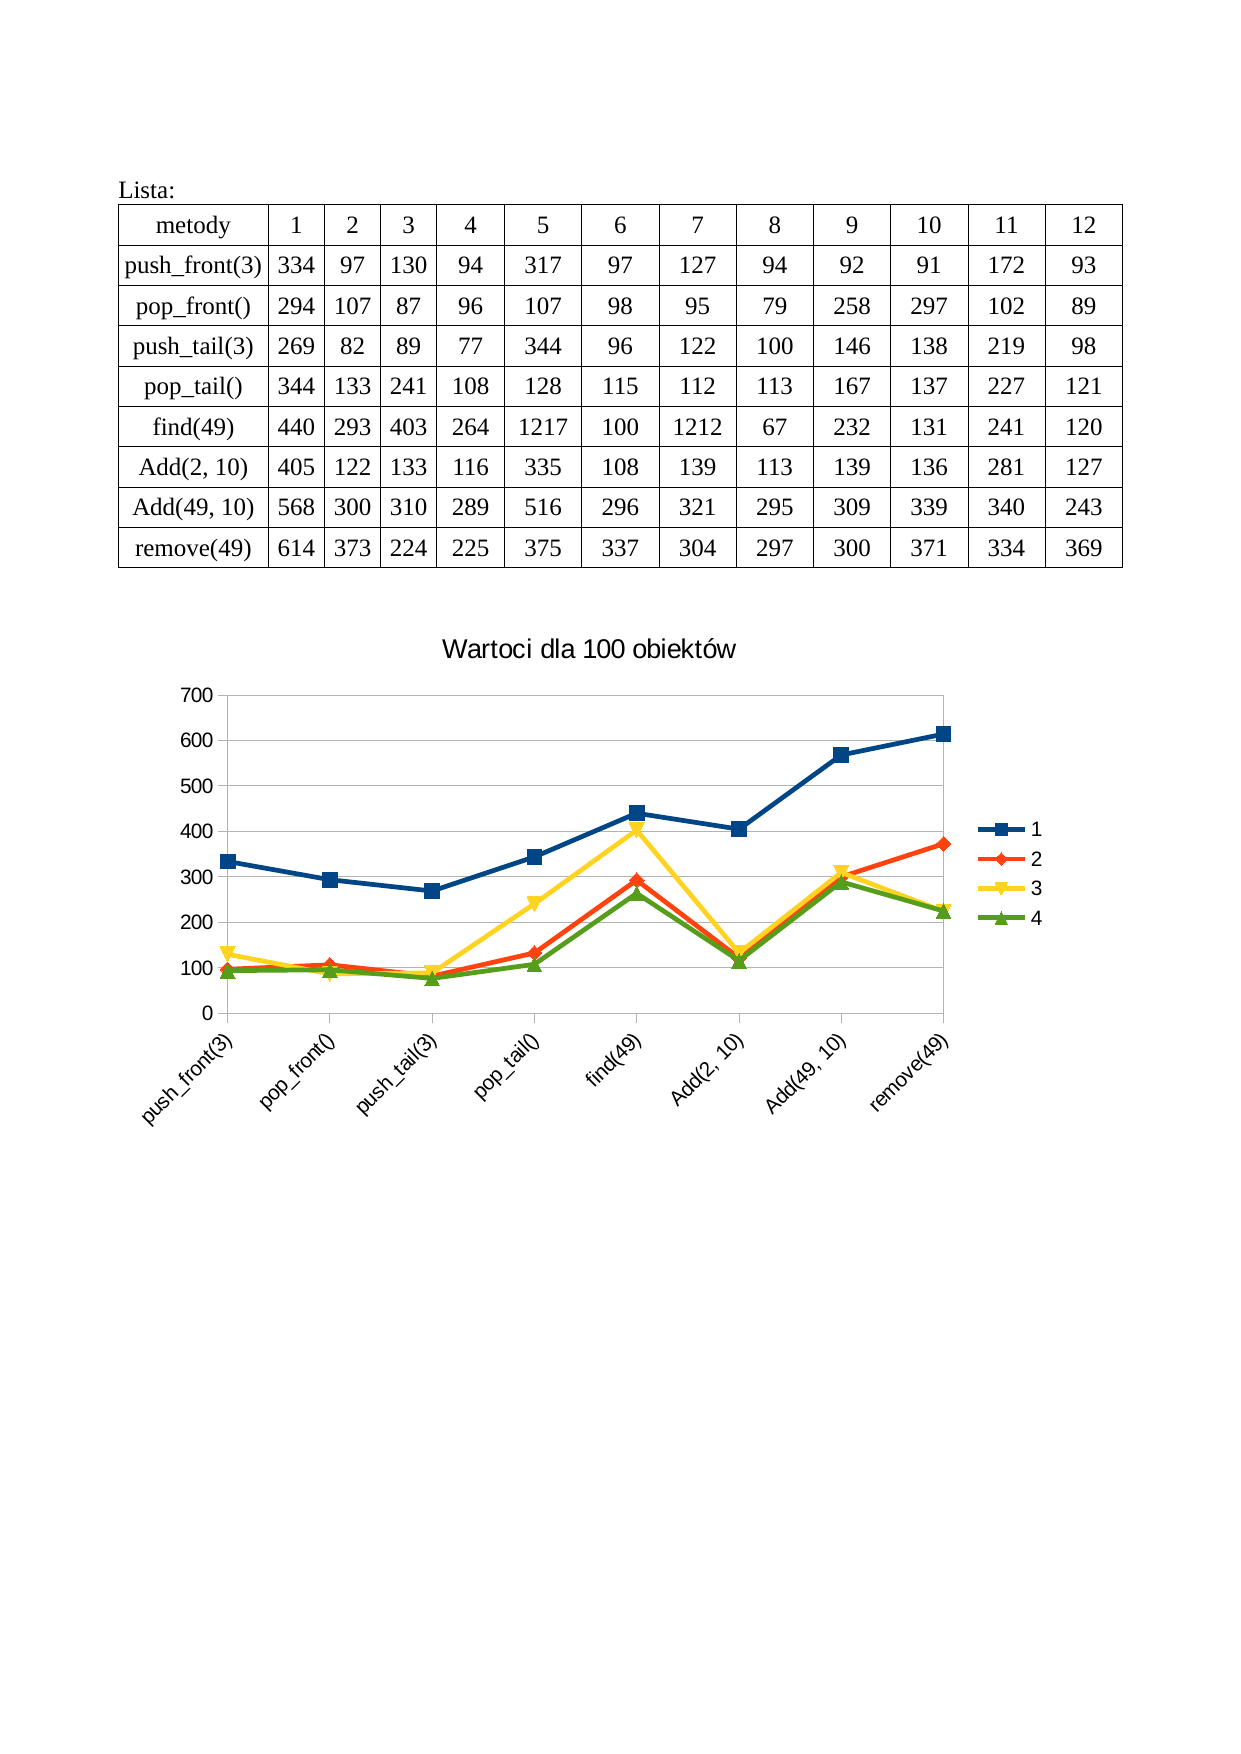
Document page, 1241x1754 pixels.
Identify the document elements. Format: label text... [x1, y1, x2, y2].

table_cell 92 [814, 246, 890, 285]
table_cell 317 [505, 246, 581, 285]
table_cell 297 [891, 286, 968, 325]
table_cell 100 [737, 326, 813, 366]
table_cell Add(2, 10) [119, 447, 268, 487]
table_cell 300 [325, 488, 380, 527]
table_cell 89 [1046, 286, 1122, 325]
table_cell 97 [582, 246, 659, 285]
table_cell 241 [969, 407, 1045, 446]
table_cell 77 [437, 326, 504, 366]
table_cell 139 [814, 447, 890, 487]
table_cell 334 [269, 246, 324, 285]
table_cell 440 [269, 407, 324, 446]
table_cell 113 [737, 447, 813, 487]
table_cell 321 [660, 488, 736, 527]
table_cell 1217 [505, 407, 581, 446]
table_header 6 [582, 205, 659, 245]
table_cell 113 [737, 367, 813, 406]
table_cell 264 [437, 407, 504, 446]
table_header 5 [505, 205, 581, 245]
table_cell 225 [437, 528, 504, 567]
table_cell Add(49, 10) [119, 488, 268, 527]
table_header 9 [814, 205, 890, 245]
table_cell 122 [325, 447, 380, 487]
table_cell 334 [969, 528, 1045, 567]
table_cell 403 [381, 407, 436, 446]
table_cell 137 [891, 367, 968, 406]
table_cell 344 [269, 367, 324, 406]
table_cell 133 [381, 447, 436, 487]
table_cell 94 [737, 246, 813, 285]
table_cell 167 [814, 367, 890, 406]
table_cell 79 [737, 286, 813, 325]
table_header 2 [325, 205, 380, 245]
table_cell 108 [582, 447, 659, 487]
table_cell 373 [325, 528, 380, 567]
table_cell 369 [1046, 528, 1122, 567]
table_header 4 [437, 205, 504, 245]
table_cell 1212 [660, 407, 736, 446]
table_cell 293 [325, 407, 380, 446]
table_cell 116 [437, 447, 504, 487]
table_cell 269 [269, 326, 324, 366]
table_cell 241 [381, 367, 436, 406]
table_cell 304 [660, 528, 736, 567]
table_cell pop_tail() [119, 367, 268, 406]
table_cell 96 [437, 286, 504, 325]
table_cell 102 [969, 286, 1045, 325]
table_cell 107 [325, 286, 380, 325]
table_cell 568 [269, 488, 324, 527]
table_header metody [119, 205, 268, 245]
table_cell 232 [814, 407, 890, 446]
table_header 11 [969, 205, 1045, 245]
table_cell 98 [1046, 326, 1122, 366]
table_cell 93 [1046, 246, 1122, 285]
table_cell 94 [437, 246, 504, 285]
table_cell 309 [814, 488, 890, 527]
table_cell 67 [737, 407, 813, 446]
table_cell 224 [381, 528, 436, 567]
table_cell remove(49) [119, 528, 268, 567]
table_cell 82 [325, 326, 380, 366]
table_cell push_tail(3) [119, 326, 268, 366]
table_cell 258 [814, 286, 890, 325]
table_cell 121 [1046, 367, 1122, 406]
table_cell 108 [437, 367, 504, 406]
table_header 1 [269, 205, 324, 245]
table_cell 516 [505, 488, 581, 527]
table_cell 300 [814, 528, 890, 567]
table_cell 227 [969, 367, 1045, 406]
table_cell 295 [737, 488, 813, 527]
table_header 7 [660, 205, 736, 245]
table_cell 100 [582, 407, 659, 446]
table_header 3 [381, 205, 436, 245]
table_cell 107 [505, 286, 581, 325]
table_cell 120 [1046, 407, 1122, 446]
table_header 10 [891, 205, 968, 245]
table_cell 130 [381, 246, 436, 285]
table_cell 344 [505, 326, 581, 366]
table_cell 339 [891, 488, 968, 527]
table_cell 98 [582, 286, 659, 325]
table_cell 337 [582, 528, 659, 567]
table_cell 97 [325, 246, 380, 285]
table_cell 614 [269, 528, 324, 567]
table_cell 371 [891, 528, 968, 567]
table_cell 96 [582, 326, 659, 366]
table_header 12 [1046, 205, 1122, 245]
table_cell 219 [969, 326, 1045, 366]
table_cell 335 [505, 447, 581, 487]
table_cell 91 [891, 246, 968, 285]
table_cell 281 [969, 447, 1045, 487]
table_cell 122 [660, 326, 736, 366]
table_cell 405 [269, 447, 324, 487]
table_cell 87 [381, 286, 436, 325]
table_cell push_front(3) [119, 246, 268, 285]
table_cell 296 [582, 488, 659, 527]
table_cell 172 [969, 246, 1045, 285]
text Lista: [118, 176, 1122, 204]
table_cell 112 [660, 367, 736, 406]
table_cell 127 [1046, 447, 1122, 487]
table_header 8 [737, 205, 813, 245]
table_cell 340 [969, 488, 1045, 527]
table_cell 146 [814, 326, 890, 366]
table_cell 138 [891, 326, 968, 366]
table_cell 127 [660, 246, 736, 285]
table_cell 294 [269, 286, 324, 325]
table_cell 136 [891, 447, 968, 487]
table_cell 375 [505, 528, 581, 567]
table_cell 89 [381, 326, 436, 366]
table_cell 310 [381, 488, 436, 527]
table_cell find(49) [119, 407, 268, 446]
table_cell 95 [660, 286, 736, 325]
table_cell 128 [505, 367, 581, 406]
table_cell 131 [891, 407, 968, 446]
table_cell pop_front() [119, 286, 268, 325]
table_cell 297 [737, 528, 813, 567]
table_cell 139 [660, 447, 736, 487]
table_cell 289 [437, 488, 504, 527]
table_cell 115 [582, 367, 659, 406]
table_cell 243 [1046, 488, 1122, 527]
table_cell 133 [325, 367, 380, 406]
